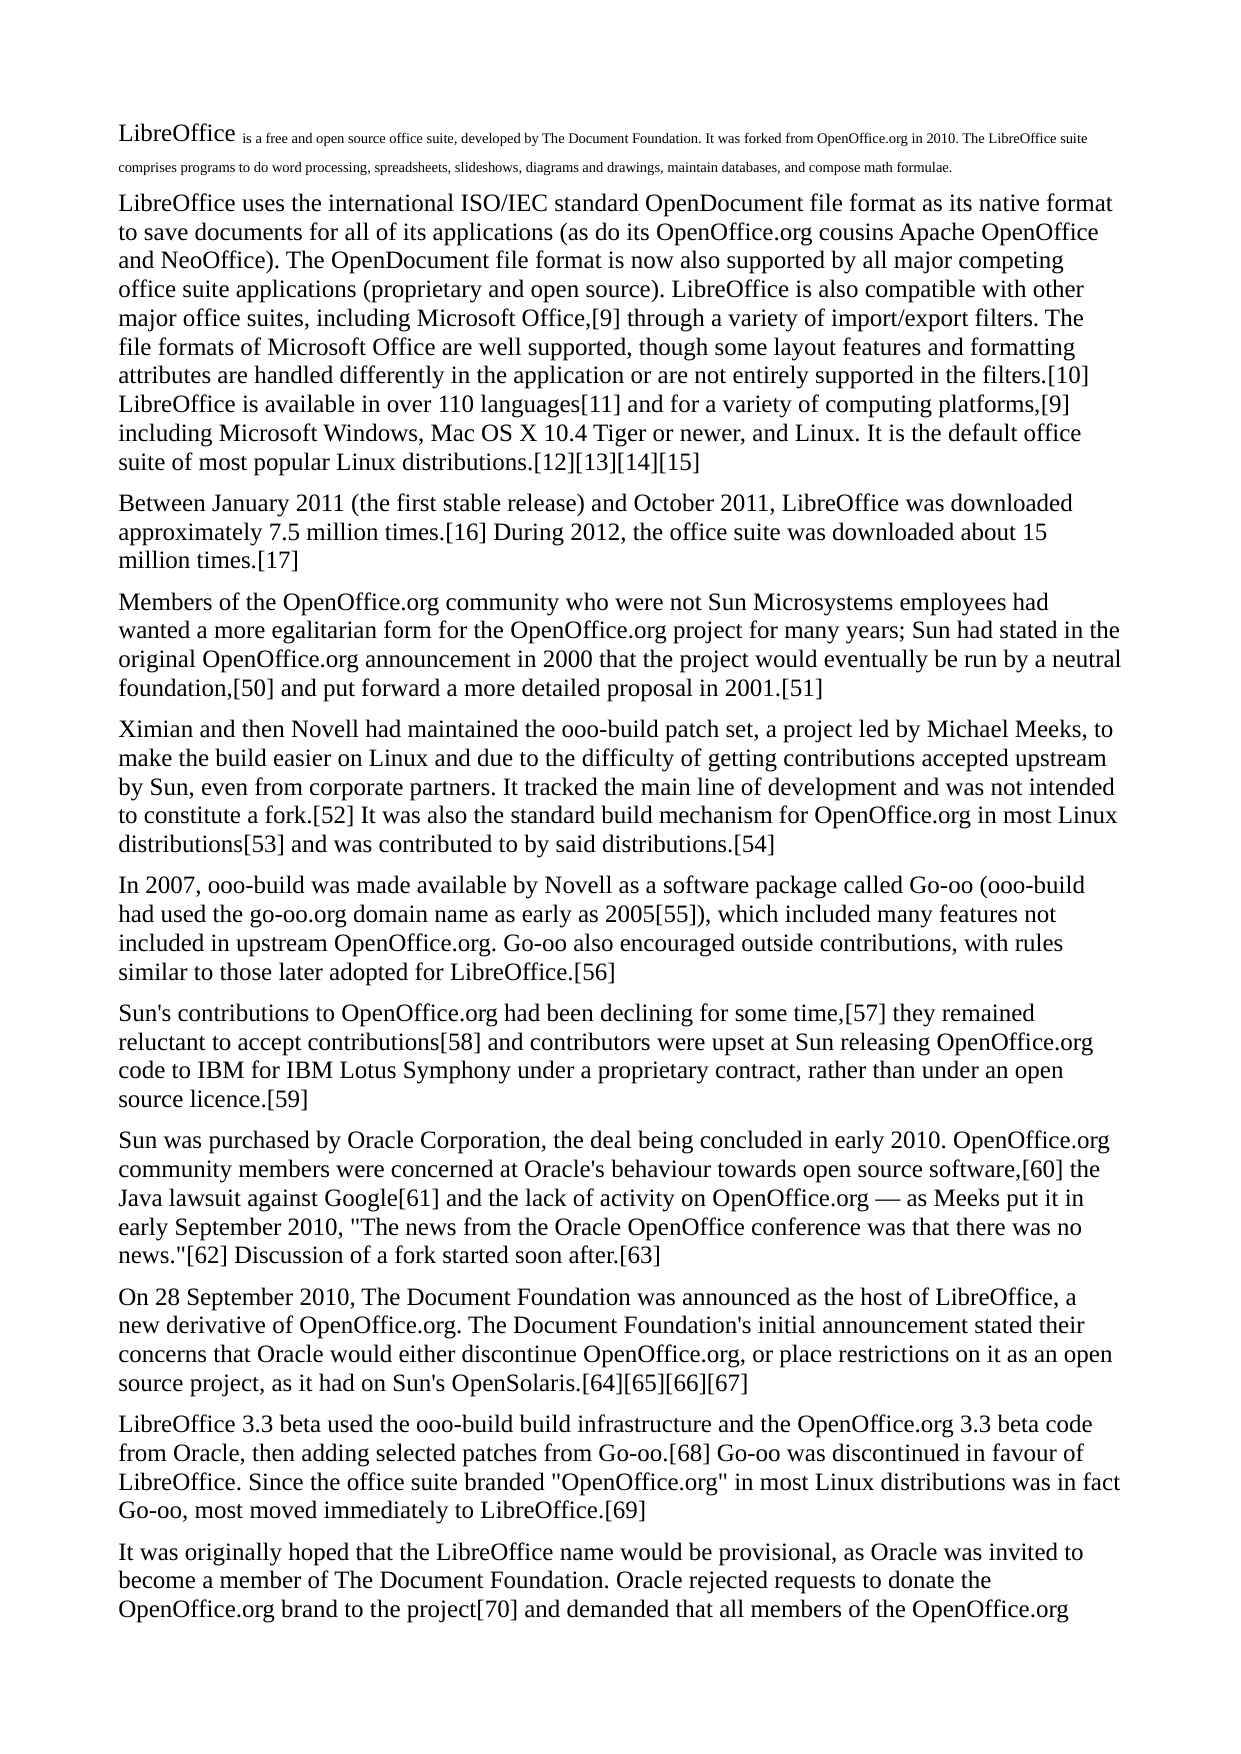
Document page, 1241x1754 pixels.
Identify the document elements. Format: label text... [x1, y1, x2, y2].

text In 2007, ooo-build was made available by Novell as a software package called Go-oo (ooo-build had used the go-oo.org domain name as early as 2005[55]), which included many features not included in upstream OpenOffice.org. Go-oo also encouraged outside contributions, with rules similar to those later adopted for LibreOffice.[56] [118, 871, 1122, 986]
text LibreOffice uses the international ISO/IEC standard OpenDocument file format as its native format to save documents for all of its applications (as do its OpenOffice.org cousins Apache OpenOffice and NeoOffice). The OpenDocument file format is now also supported by all major competing office suite applications (proprietary and open source). LibreOffice is also compatible with other major office suites, including Microsoft Office,[9] through a variety of import/export filters. The file formats of Microsoft Office are well supported, though some layout features and formatting attributes are handled differently in the application or are not entirely supported in the filters.[10] LibreOffice is available in over 110 languages[11] and for a variety of computing platforms,[9] including Microsoft Windows, Mac OS X 10.4 Tiger or newer, and Linux. It is the default office suite of most popular Linux distributions.[12][13][14][15] [118, 188, 1122, 476]
text LibreOffice 3.3 beta used the ooo-build build infrastructure and the OpenOffice.org 3.3 beta code from Oracle, then adding selected patches from Go-oo.[68] Go-oo was discontinued in favour of LibreOffice. Since the office suite branded "OpenOffice.org" in most Linux distributions was in fact Go-oo, most moved immediately to LibreOffice.[69] [118, 1409, 1122, 1524]
text On 28 September 2010, The Document Foundation was announced as the host of LibreOffice, a new derivative of OpenOffice.org. The Document Foundation's initial announcement stated their concerns that Oracle would either discontinue OpenOffice.org, or place restrictions on it as an open source project, as it had on Sun's OpenSolaris.[64][65][66][67] [118, 1282, 1122, 1397]
text Ximian and then Novell had maintained the ooo-build patch set, a project led by Michael Meeks, to make the build easier on Linux and due to the difficulty of getting contributions accepted upstream by Sun, even from corporate partners. It tracked the main line of development and was not intended to constitute a fork.[52] It was also the standard build mechanism for OpenOffice.org in most Linux distributions[53] and was contributed to by said distributions.[54] [118, 714, 1122, 858]
text Members of the OpenOffice.org community who were not Sun Microsystems employees had wanted a more egalitarian form for the OpenOffice.org project for many years; Sun had stated in the original OpenOffice.org announcement in 2000 that the project would eventually be run by a neutral foundation,[50] and put forward a more detailed proposal in 2001.[51] [118, 587, 1122, 702]
text It was originally hoped that the LibreOffice name would be provisional, as Oracle was invited to become a member of The Document Foundation. Oracle rejected requests to donate the OpenOffice.org brand to the project[70] and demanded that all members of the OpenOffice.org [118, 1537, 1122, 1623]
text Between January 2011 (the first stable release) and October 2011, LibreOffice was downloaded approximately 7.5 million times.[16] During 2012, the office suite was downloaded about 15 million times.[17] [118, 488, 1122, 574]
text Sun was purchased by Oracle Corporation, the deal being concluded in early 2010. OpenOffice.org community members were concerned at Oracle's behaviour towards open source software,[60] the Java lawsuit against Google[61] and the lack of activity on OpenOffice.org — as Meeks put it in early September 2010, "The news from the Oracle OpenOffice conference was that there was no news."[62] Discussion of a fork started soon after.[63] [118, 1126, 1122, 1269]
text Sun's contributions to OpenOffice.org had been declining for some time,[57] they remained reluctant to accept contributions[58] and contributors were upset at Sun releasing OpenOffice.org code to IBM for IBM Lotus Symphony under a proprietary contract, rather than under an open source licence.[59] [118, 998, 1122, 1113]
text LibreOffice is a free and open source office suite, developed by The Document Foundation. It was forked from OpenOffice.org in 2010. The LibreOffice suite comprises programs to do word processing, spreadsheets, slideshows, diagrams and drawings, maintain databases, and compose math formulae. [118, 118, 1122, 176]
